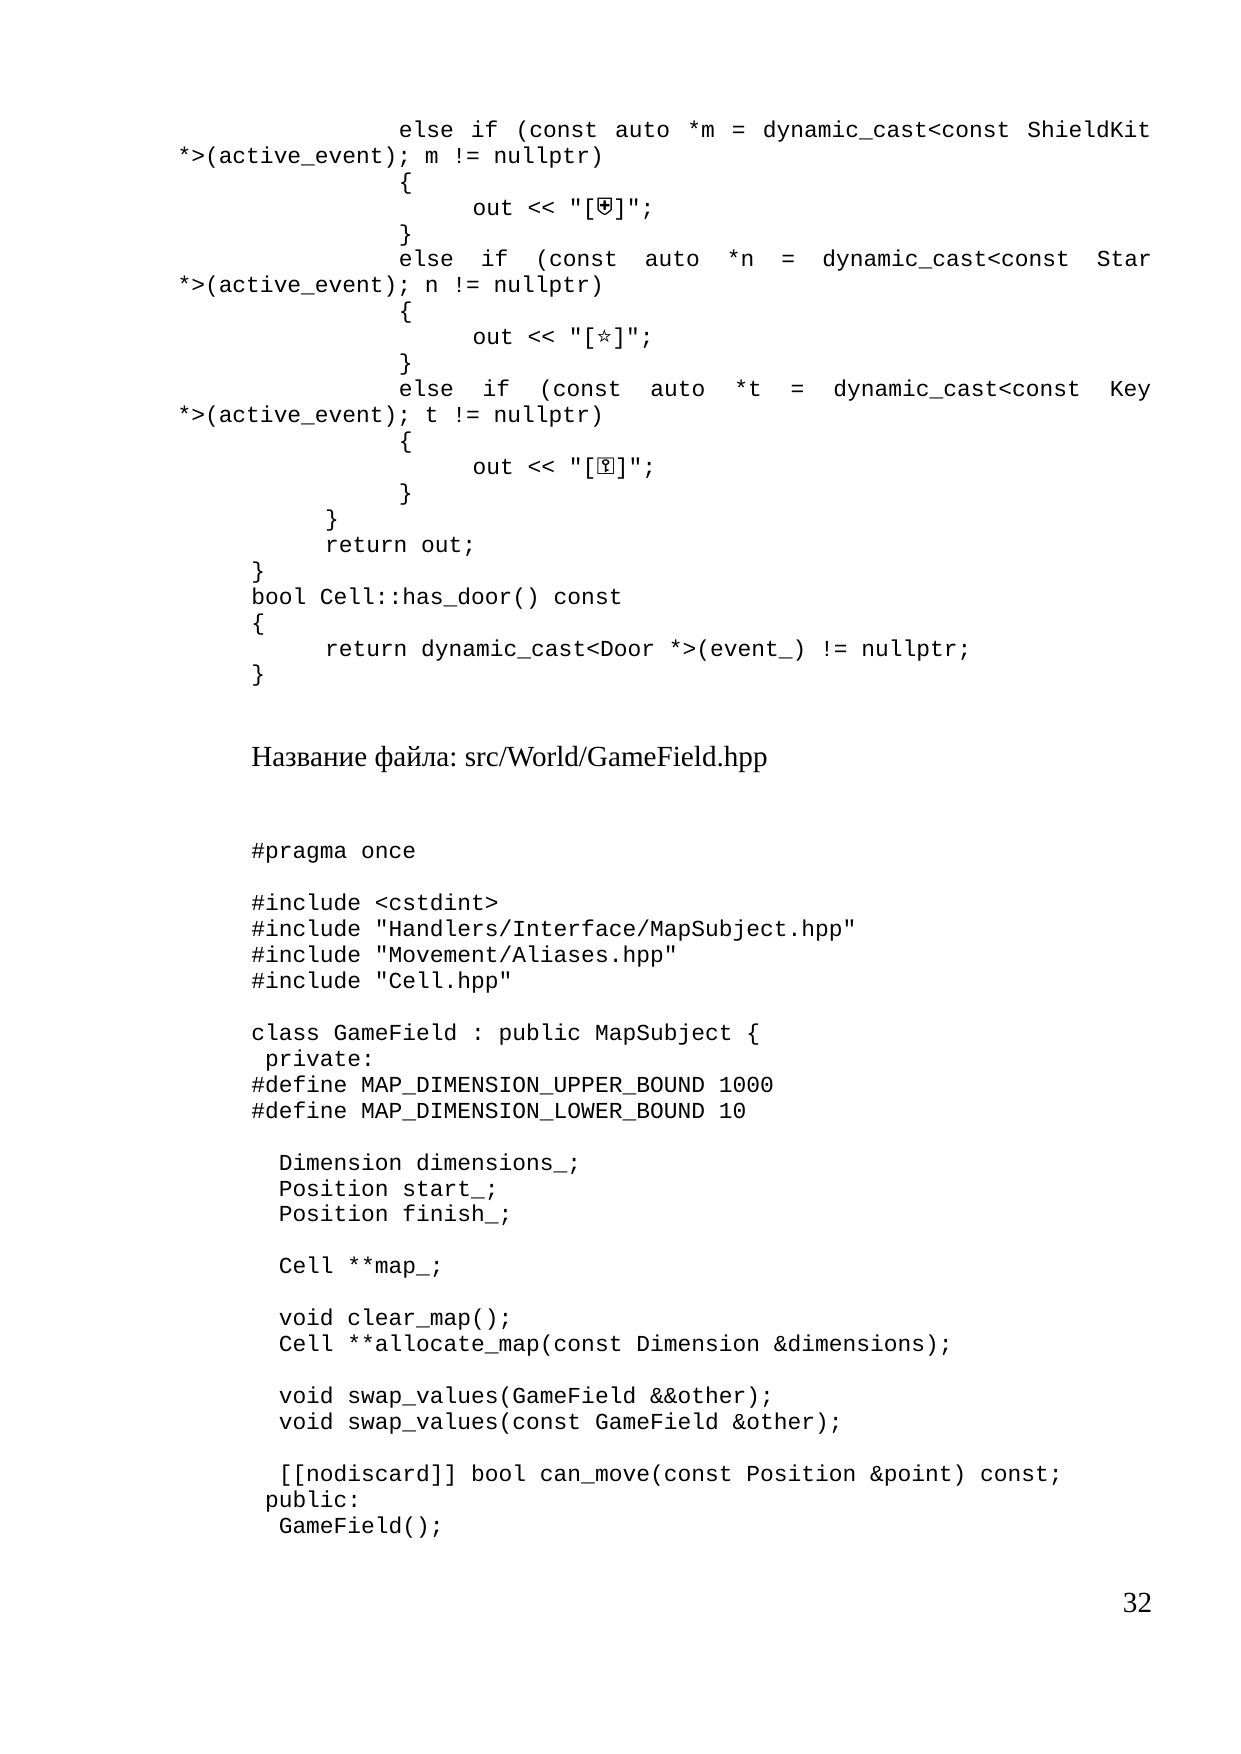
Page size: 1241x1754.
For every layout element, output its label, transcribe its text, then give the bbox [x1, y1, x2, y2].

text #define MAP_DIMENSION_LOWER_BOUND 10 [177, 1099, 1152, 1125]
text Position finish_; [177, 1203, 1152, 1229]
text #define MAP_DIMENSION_UPPER_BOUND 1000 [177, 1073, 1152, 1099]
text private: [177, 1047, 1152, 1073]
text out << "[⚿]"; [177, 455, 1152, 481]
text } [177, 481, 1152, 507]
text out << "[⛨]"; [177, 196, 1152, 222]
text Название файла: src/World/GameField.hpp [177, 739, 1152, 773]
text void swap_values(GameField &&other); [177, 1384, 1152, 1410]
text return dynamic_cast<Door *>(event_) != nullptr; [177, 637, 1152, 663]
text GameField(); [177, 1514, 1152, 1540]
text [[nodiscard]] bool can_move(const Position &point) const; [177, 1462, 1152, 1488]
text else if (const auto *n = dynamic_cast<const Star *>(active_event); n != nullptr) [177, 248, 1152, 300]
text #pragma once [177, 840, 1152, 866]
text { [177, 429, 1152, 455]
text } [177, 352, 1152, 377]
text { [177, 170, 1152, 196]
text } [177, 222, 1152, 248]
text #include "Cell.hpp" [177, 969, 1152, 995]
text void clear_map(); [177, 1307, 1152, 1332]
text bool Cell::has_door() const [177, 585, 1152, 611]
text #include <cstdint> [177, 892, 1152, 917]
text return out; [177, 533, 1152, 559]
text Cell **map_; [177, 1255, 1152, 1281]
text public: [177, 1488, 1152, 1514]
text class GameField : public MapSubject { [177, 1021, 1152, 1047]
text else if (const auto *m = dynamic_cast<const ShieldKit *>(active_event); m != nullptr) [177, 118, 1152, 170]
text } [177, 663, 1152, 689]
text void swap_values(const GameField &other); [177, 1410, 1152, 1436]
text Position start_; [177, 1177, 1152, 1203]
text #include "Movement/Aliases.hpp" [177, 943, 1152, 969]
text } [177, 559, 1152, 585]
text Cell **allocate_map(const Dimension &dimensions); [177, 1332, 1152, 1358]
text else if (const auto *t = dynamic_cast<const Key *>(active_event); t != nullptr) [177, 377, 1152, 429]
text out << "[⭐]"; [177, 326, 1152, 352]
text } [177, 507, 1152, 533]
text { [177, 611, 1152, 637]
text { [177, 300, 1152, 326]
text Dimension dimensions_; [177, 1151, 1152, 1177]
text #include "Handlers/Interface/MapSubject.hpp" [177, 917, 1152, 943]
